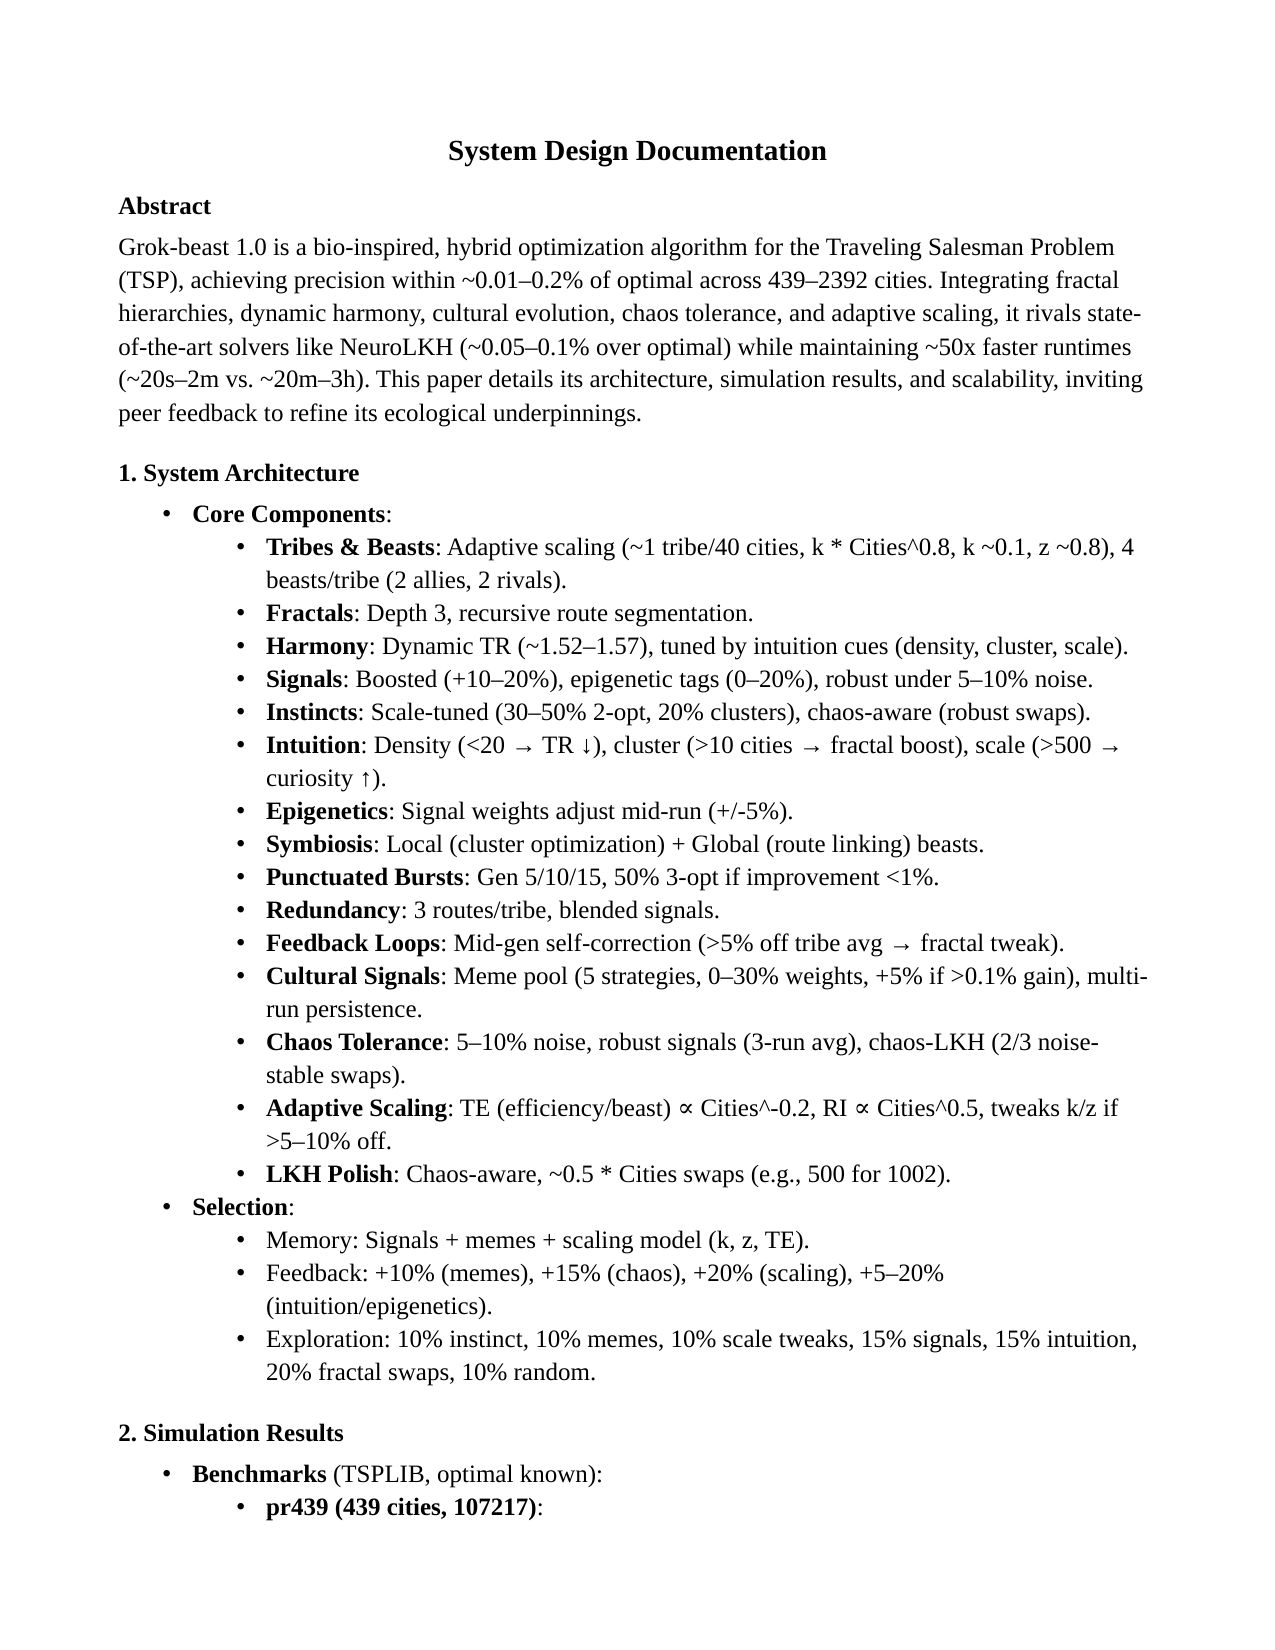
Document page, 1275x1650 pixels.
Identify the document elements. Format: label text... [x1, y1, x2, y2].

list Exploration: 10% instinct, 10% memes, 10% scale tweaks, 15% signals, 15% intuition, 20% fractal swaps, 10% random. [236, 1324, 1157, 1386]
list Memory: Signals + memes + scaling model (k, z, TE). [236, 1225, 1157, 1254]
list Intuition: Density (<20 → TR ↓), cluster (>10 cities → fractal boost), scale (>500 → curiosity ↑). [236, 730, 1157, 792]
text Grok-beast 1.0 is a bio-inspired, hybrid optimization algorithm for the Traveling Salesman Problem (TSP), achieving precision within ~0.01–0.2% of optimal across 439–2392 cities. Integrating fractal hierarchies, dynamic harmony, cultural evolution, chaos tolerance, and adaptive scaling, it rivals state-of-the-art solvers like NeuroLKH (~0.05–0.1% over optimal) while maintaining ~50x faster runtimes (~20s–2m vs. ~20m–3h). This paper details its architecture, simulation results, and scalability, inviting peer feedback to refine its ecological underpinnings. [118, 232, 1157, 426]
list Chaos Tolerance: 5–10% noise, robust signals (3-run avg), chaos-LKH (2/3 noise-stable swaps). [236, 1027, 1157, 1089]
subtitle Abstract [118, 191, 1157, 220]
subtitle System Design Documentation [118, 133, 1157, 166]
list Adaptive Scaling: TE (efficiency/beast) ∝ Cities^-0.2, RI ∝ Cities^0.5, tweaks k/z if >5–10% off. [236, 1093, 1157, 1155]
subtitle 2. Simulation Results [118, 1418, 1157, 1446]
list Instincts: Scale-tuned (30–50% 2-opt, 20% clusters), chaos-aware (robust swaps). [236, 697, 1157, 726]
list Cultural Signals: Meme pool (5 strategies, 0–30% weights, +5% if >0.1% gain), multi-run persistence. [236, 961, 1157, 1023]
list LKH Polish: Chaos-aware, ~0.5 * Cities swaps (e.g., 500 for 1002). [236, 1159, 1157, 1188]
list Redundancy: 3 routes/tribe, blended signals. [236, 895, 1157, 924]
list Tribes & Beasts: Adaptive scaling (~1 tribe/40 cities, k * Cities^0.8, k ~0.1, z ~0.8), 4 beasts/tribe (2 allies, 2 rivals). [236, 532, 1157, 594]
list pr439 (439 cities, 107217): [236, 1492, 1157, 1521]
list Fractals: Depth 3, recursive route segmentation. [236, 598, 1157, 627]
list Benchmarks (TSPLIB, optimal known): [162, 1459, 1157, 1488]
list Signals: Boosted (+10–20%), epigenetic tags (0–20%), robust under 5–10% noise. [236, 664, 1157, 693]
list Symbiosis: Local (cluster optimization) + Global (route linking) beasts. [236, 829, 1157, 858]
list Feedback Loops: Mid-gen self-correction (>5% off tribe avg → fractal tweak). [236, 928, 1157, 957]
list Harmony: Dynamic TR (~1.52–1.57), tuned by intuition cues (density, cluster, scale). [236, 631, 1157, 660]
list Punctuated Bursts: Gen 5/10/15, 50% 3-opt if improvement <1%. [236, 862, 1157, 891]
list Epigenetics: Signal weights adjust mid-run (+/-5%). [236, 796, 1157, 825]
list Core Components: [162, 499, 1157, 528]
subtitle 1. System Architecture [118, 458, 1157, 486]
list Feedback: +10% (memes), +15% (chaos), +20% (scaling), +5–20% (intuition/epigenetics). [236, 1258, 1157, 1320]
list Selection: [162, 1192, 1157, 1221]
